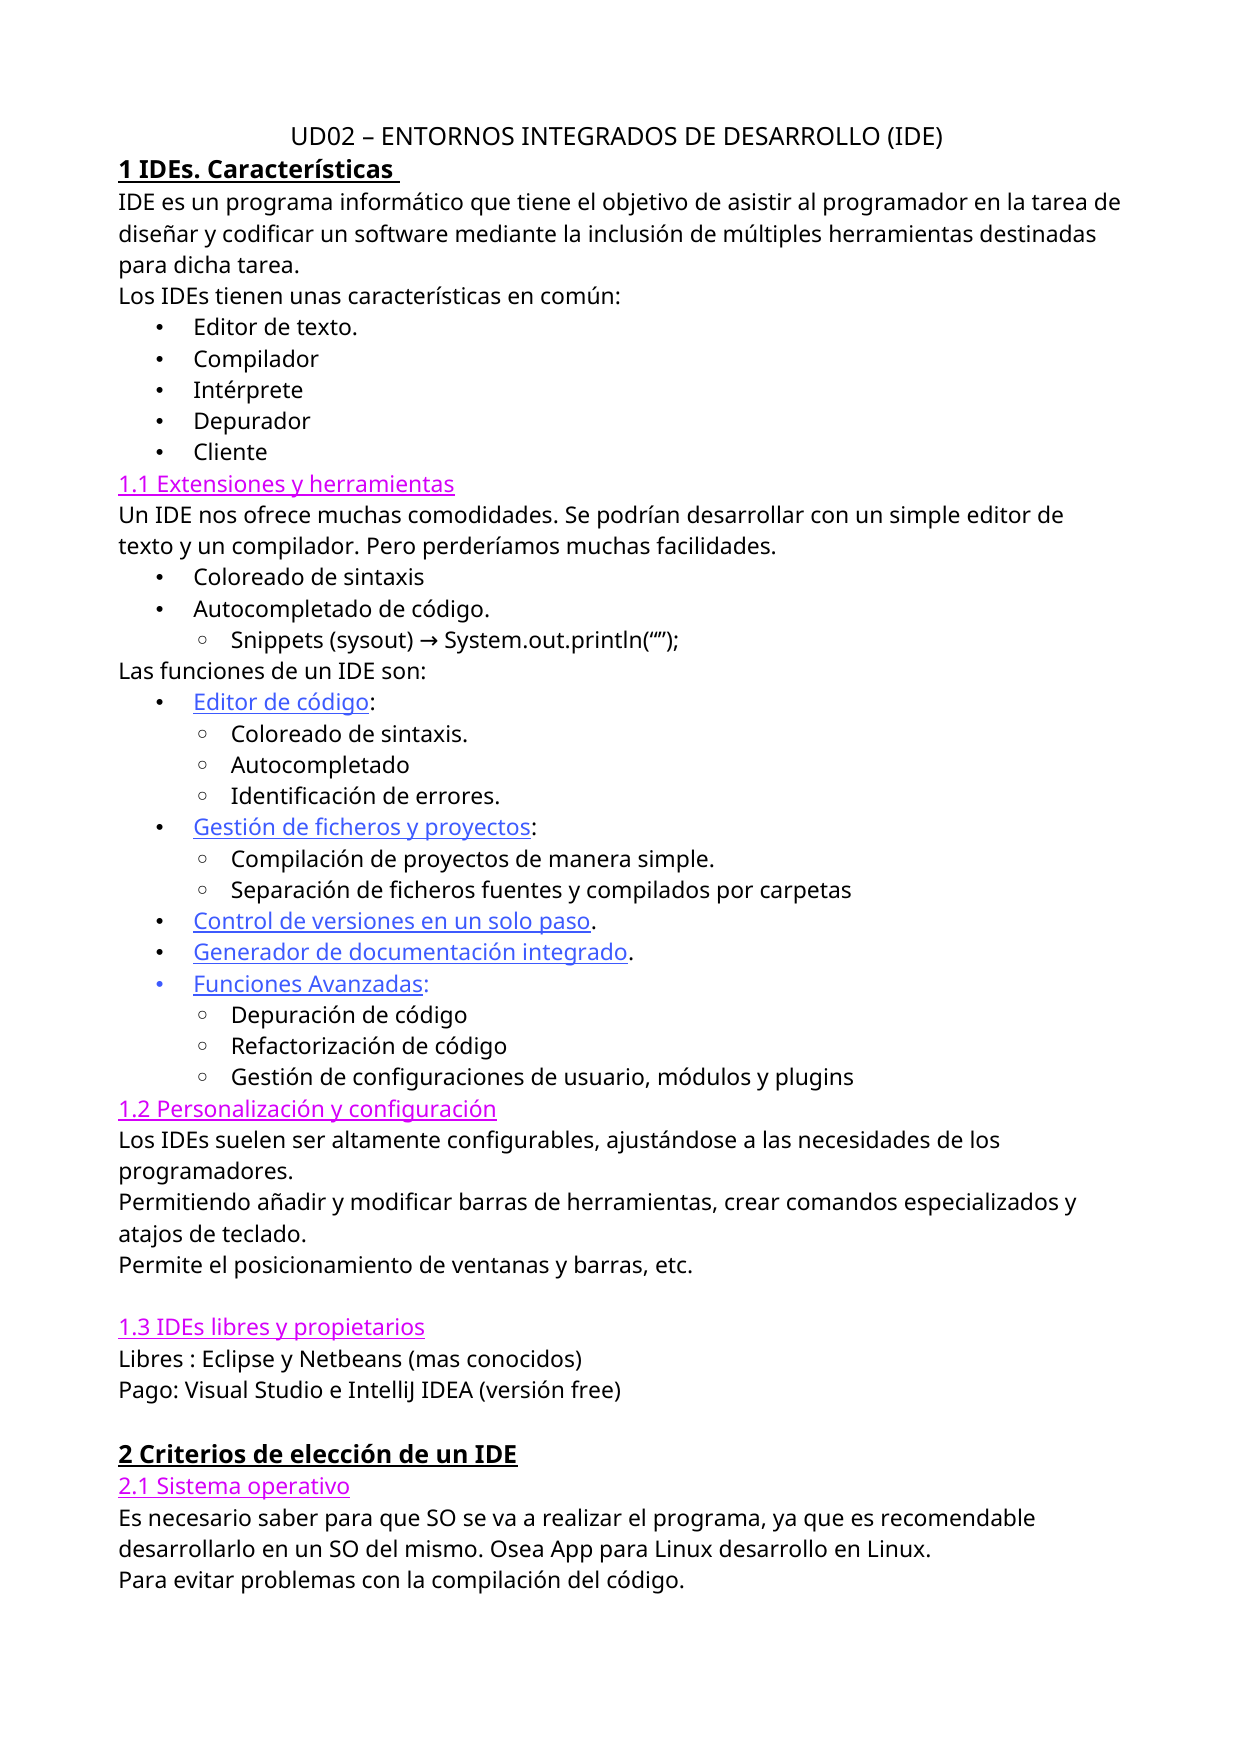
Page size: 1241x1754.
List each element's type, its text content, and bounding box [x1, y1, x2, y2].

list Editor de código: [156, 686, 1122, 717]
text Es necesario saber para que SO se va a realizar el programa, ya que es recomendable desarrollarlo en un SO del mismo. Osea App para Linux desarrollo en Linux. [118, 1502, 1122, 1564]
text Permitiendo añadir y modificar barras de herramientas, crear comandos especializados y atajos de teclado. [118, 1186, 1122, 1249]
list Intérprete [156, 374, 1122, 405]
list Depuración de código [193, 999, 1122, 1030]
text Permite el posicionamiento de ventanas y barras, etc. [118, 1249, 1122, 1280]
text Las funciones de un IDE son: [118, 655, 1122, 686]
text 1.2 Personalización y configuración [118, 1092, 1122, 1124]
list Coloreado de sintaxis. [193, 717, 1122, 749]
list Funciones Avanzadas: [156, 967, 1122, 999]
list Separación de ficheros fuentes y compilados por carpetas [193, 874, 1122, 905]
text Pago: Visual Studio e IntelliJ IDEA (versión free) [118, 1374, 1122, 1405]
list Autocompletado de código. [156, 592, 1122, 624]
list Coloreado de sintaxis [156, 561, 1122, 592]
text 2.1 Sistema operativo [118, 1470, 1122, 1502]
text 2 Criterios de elección de un IDE [118, 1436, 1122, 1470]
text IDE es un programa informático que tiene el objetivo de asistir al programador en la tarea de diseñar y codificar un software mediante la inclusión de múltiples herramientas destinadas para dicha tarea. [118, 186, 1122, 280]
text Los IDEs suelen ser altamente configurables, ajustándose a las necesidades de los programadores. [118, 1124, 1122, 1186]
text 1.1 Extensiones y herramientas [118, 467, 1122, 499]
list Gestión de ficheros y proyectos: [156, 811, 1122, 842]
list Snippets (sysout) → System.out.println(“”); [193, 624, 1122, 655]
list Autocompletado [193, 749, 1122, 780]
list Compilación de proyectos de manera simple. [193, 842, 1122, 874]
text Un IDE nos ofrece muchas comodidades. Se podrían desarrollar con un simple editor de texto y un compilador. Pero perderíamos muchas facilidades. [118, 499, 1122, 561]
text Los IDEs tienen unas características en común: [118, 280, 1122, 311]
list Compilador [156, 342, 1122, 374]
list Generador de documentación integrado. [156, 936, 1122, 967]
text Para evitar problemas con la compilación del código. [118, 1564, 1122, 1595]
list Control de versiones en un solo paso. [156, 905, 1122, 936]
text 1 IDEs. Características [118, 152, 1122, 186]
list Cliente [156, 436, 1122, 467]
text Libres : Eclipse y Netbeans (mas conocidos) [118, 1342, 1122, 1374]
text UD02 – ENTORNOS INTEGRADOS DE DESARROLLO (IDE) [118, 118, 1122, 152]
list Depurador [156, 405, 1122, 436]
text 1.3 IDEs libres y propietarios [118, 1311, 1122, 1342]
list Gestión de configuraciones de usuario, módulos y plugins [193, 1061, 1122, 1092]
list Editor de texto. [156, 311, 1122, 342]
list Refactorización de código [193, 1030, 1122, 1061]
list Identificación de errores. [193, 780, 1122, 811]
